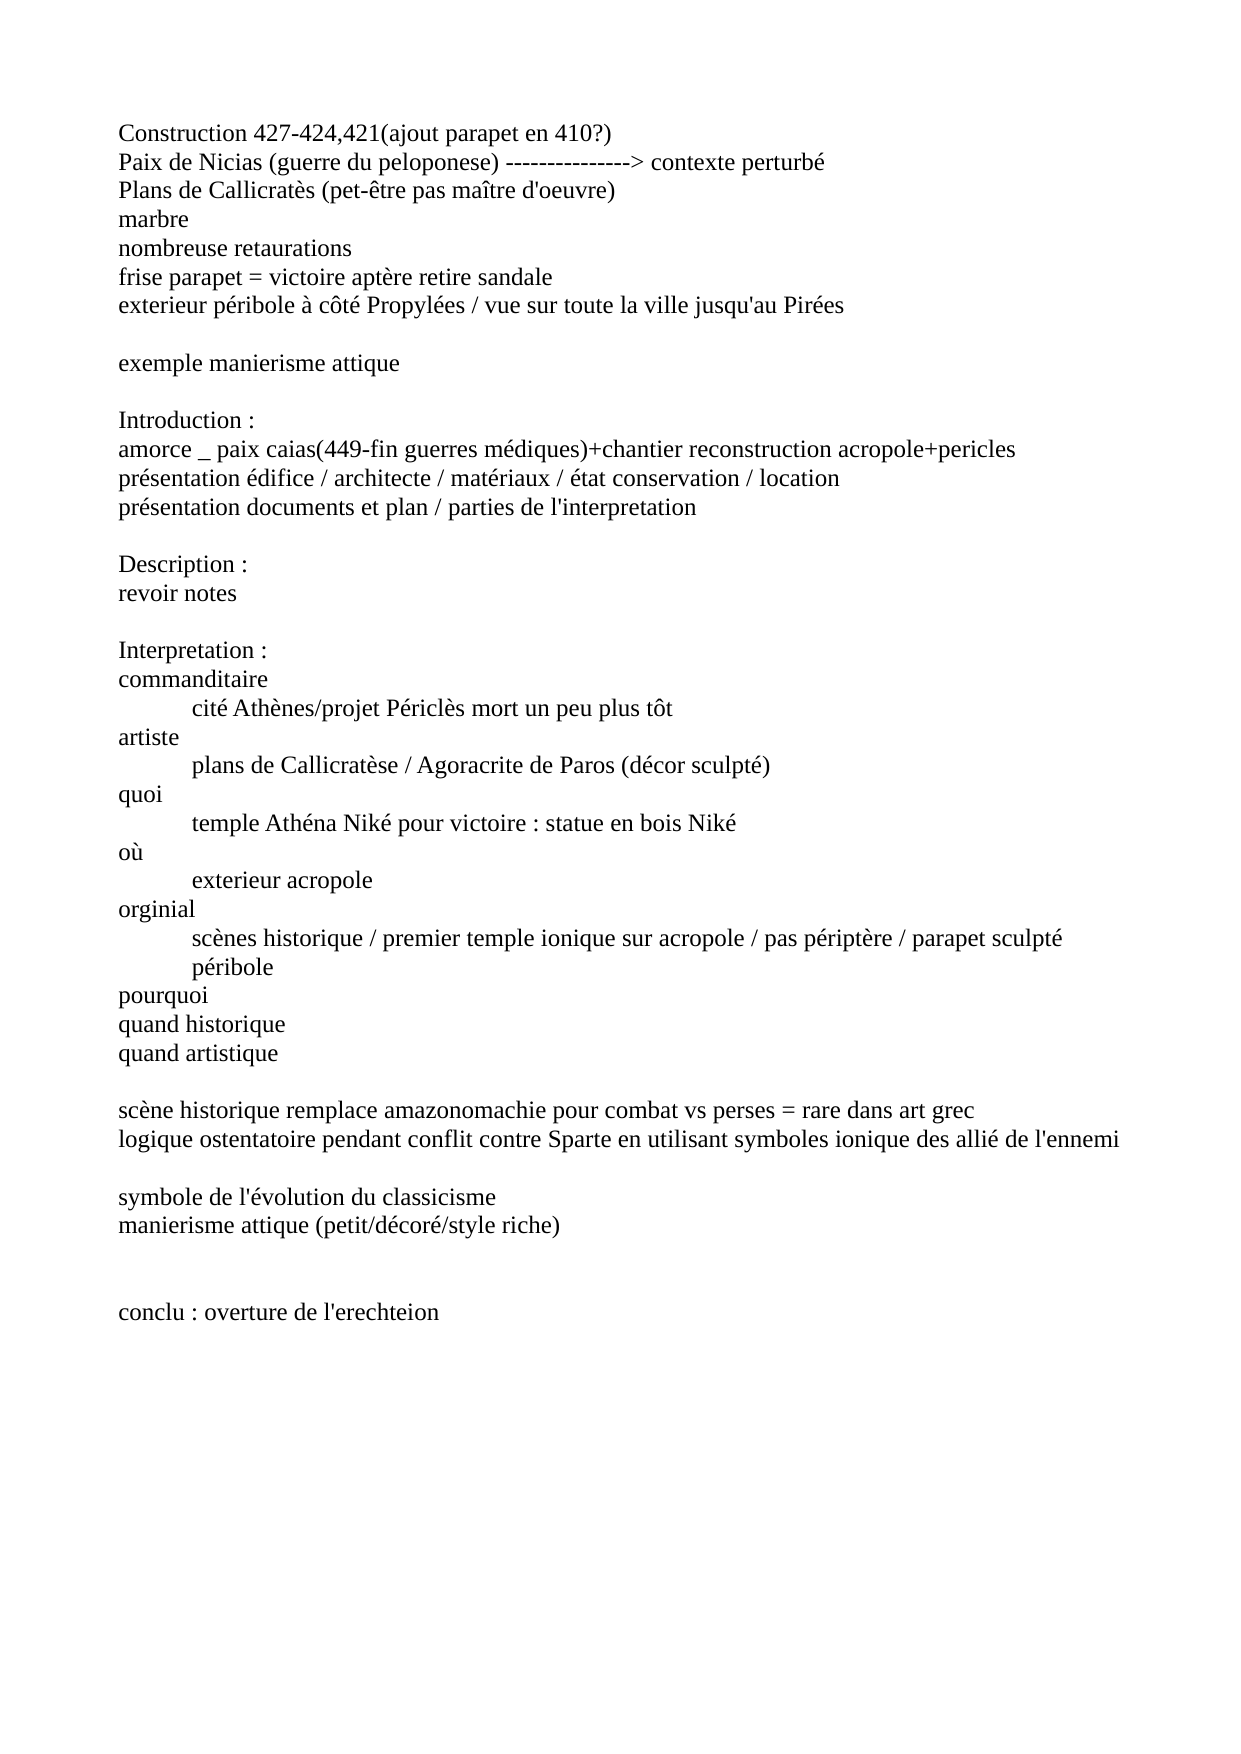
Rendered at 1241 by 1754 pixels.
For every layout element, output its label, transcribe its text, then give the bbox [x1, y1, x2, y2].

text Introduction : [118, 406, 1122, 434]
text conclu : overture de l'erechteion [118, 1297, 1122, 1326]
text marbre [118, 204, 1122, 233]
text Construction 427-424,421(ajout parapet en 410?) [118, 118, 1122, 147]
text quand historique [118, 1009, 1122, 1038]
text amorce _ paix caias(449-fin guerres médiques)+chantier reconstruction acropole+pericles [118, 434, 1122, 463]
text présentation édifice / architecte / matériaux / état conservation / location [118, 463, 1122, 492]
text exemple manierisme attique [118, 348, 1122, 377]
text plans de Callicratèse / Agoracrite de Paros (décor sculpté) [118, 751, 1122, 779]
text scène historique remplace amazonomachie pour combat vs perses = rare dans art grec [118, 1096, 1122, 1124]
text commanditaire [118, 664, 1122, 693]
text Plans de Callicratès (pet-être pas maître d'oeuvre) [118, 176, 1122, 204]
text frise parapet = victoire aptère retire sandale [118, 262, 1122, 291]
text exterieur acropole [118, 866, 1122, 894]
text logique ostentatoire pendant conflit contre Sparte en utilisant symboles ionique des allié de l'ennemi [118, 1124, 1122, 1153]
text quand artistique [118, 1038, 1122, 1067]
text orginial [118, 894, 1122, 923]
text quoi [118, 779, 1122, 808]
text nombreuse retaurations [118, 233, 1122, 262]
text revoir notes [118, 578, 1122, 607]
text artiste [118, 722, 1122, 751]
text cité Athènes/projet Périclès mort un peu plus tôt [118, 693, 1122, 722]
text scènes historique / premier temple ionique sur acropole / pas périptère / parapet sculpté péribole [118, 923, 1122, 981]
text Interpretation : [118, 636, 1122, 664]
text exterieur péribole à côté Propylées / vue sur toute la ville jusqu'au Pirées [118, 291, 1122, 319]
text Paix de Nicias (guerre du peloponese) ---------------> contexte perturbé [118, 147, 1122, 176]
text présentation documents et plan / parties de l'interpretation [118, 492, 1122, 521]
text Description : [118, 549, 1122, 578]
text pourquoi [118, 981, 1122, 1009]
text symbole de l'évolution du classicisme [118, 1182, 1122, 1211]
text où [118, 837, 1122, 866]
text temple Athéna Niké pour victoire : statue en bois Niké [118, 808, 1122, 837]
text manierisme attique (petit/décoré/style riche) [118, 1211, 1122, 1239]
